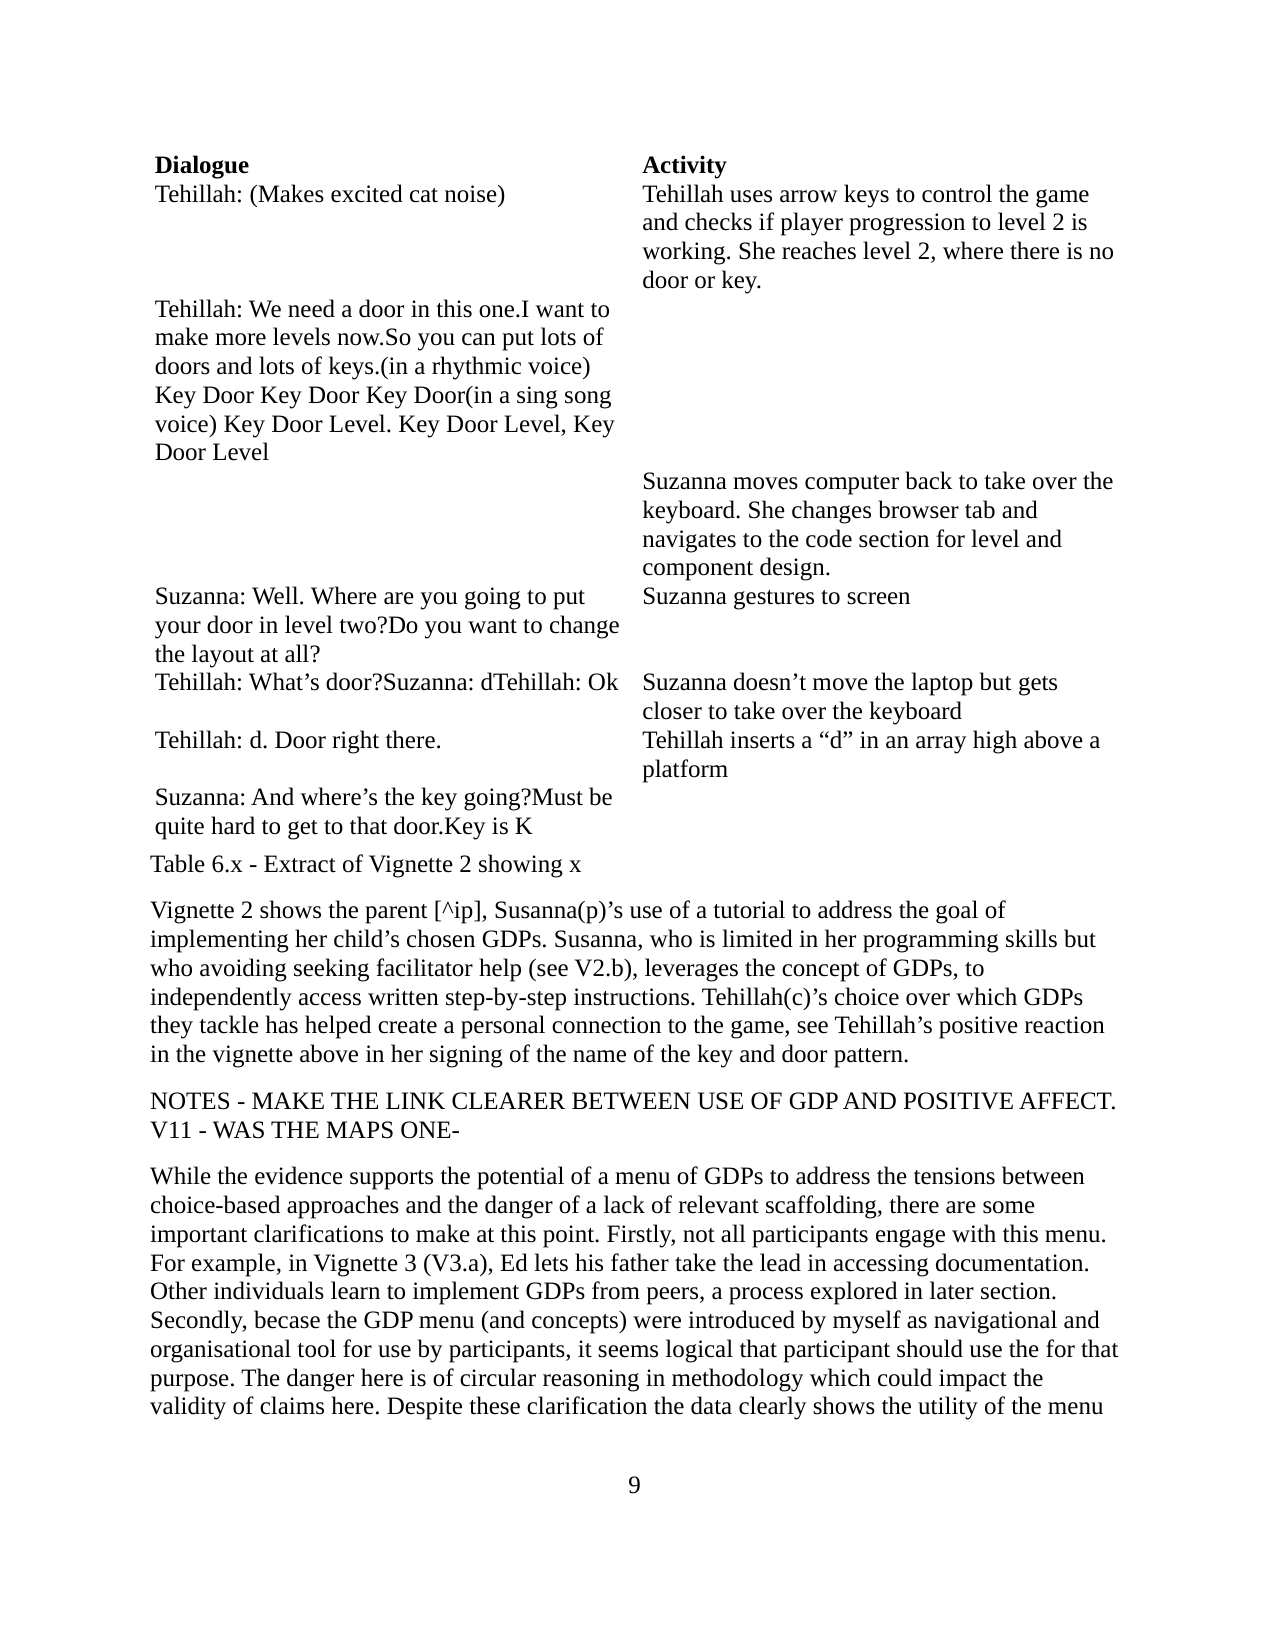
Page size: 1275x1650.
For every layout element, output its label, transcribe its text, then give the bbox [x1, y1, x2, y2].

table_header Activity [638, 150, 1125, 179]
text Table 6.x - Extract of Vignette 2 showing x [150, 849, 1125, 878]
table_cell Tehillah: We need a door in this one.I want to make more levels now.So you can put lots of doors and lots of keys.(in a rhythmic voice) Key Door Key Door Key Door(in a sing song voice) Key Door Level. Key Door Level, Key Door Level [150, 294, 637, 466]
text Vignette 2 shows the parent [^ip], Susanna(p)’s use of a tutorial to address the goal of implementing her child’s chosen GDPs. Susanna, who is limited in her programming skills but who avoiding seeking facilitator help (see V2.b), leverages the concept of GDPs, to independently access written step-by-step instructions. Tehillah(c)’s choice over which GDPs they tackle has helped create a personal connection to the game, see Tehillah’s positive reaction in the vignette above in her signing of the name of the key and door pattern. [150, 896, 1125, 1068]
table_cell Suzanna: Well. Where are you going to put your door in level two?Do you want to change the layout at all? [150, 581, 637, 667]
table_cell [638, 294, 1125, 466]
table_cell Tehillah: d. Door right there. [150, 725, 637, 782]
table_cell Tehillah: (Makes excited cat noise) [150, 179, 637, 294]
table_cell Tehillah inserts a “d” in an array high above a platform [638, 725, 1125, 782]
table_cell [150, 466, 637, 581]
text NOTES - MAKE THE LINK CLEARER BETWEEN USE OF GDP AND POSITIVE AFFECT. V11 - WAS THE MAPS ONE- [150, 1086, 1125, 1143]
table_cell Tehillah uses arrow keys to control the game and checks if player progression to level 2 is working. She reaches level 2, where there is no door or key. [638, 179, 1125, 294]
table_header Dialogue [150, 150, 637, 179]
table_cell Suzanna moves computer back to take over the keyboard. She changes browser tab and navigates to the code section for level and component design. [638, 466, 1125, 581]
table_cell Suzanna gestures to screen [638, 581, 1125, 667]
table_cell Suzanna doesn’t move the laptop but gets closer to take over the keyboard [638, 668, 1125, 725]
table_cell Tehillah: What’s door?Suzanna: dTehillah: Ok [150, 668, 637, 725]
table_cell [638, 783, 1125, 840]
text While the evidence supports the potential of a menu of GDPs to address the tensions between choice-based approaches and the danger of a lack of relevant scaffolding, there are some important clarifications to make at this point. Firstly, not all participants engage with this menu. For example, in Vignette 3 (V3.a), Ed lets his father take the lead in accessing documentation. Other individuals learn to implement GDPs from peers, a process explored in later section. Secondly, becase the GDP menu (and concepts) were introduced by myself as navigational and organisational tool for use by participants, it seems logical that participant should use the for that purpose. The danger here is of circular reasoning in methodology which could impact the validity of claims here. Despite these clarification the data clearly shows the utility of the menu [150, 1161, 1125, 1420]
table_cell Suzanna: And where’s the key going?Must be quite hard to get to that door.Key is K [150, 783, 637, 840]
